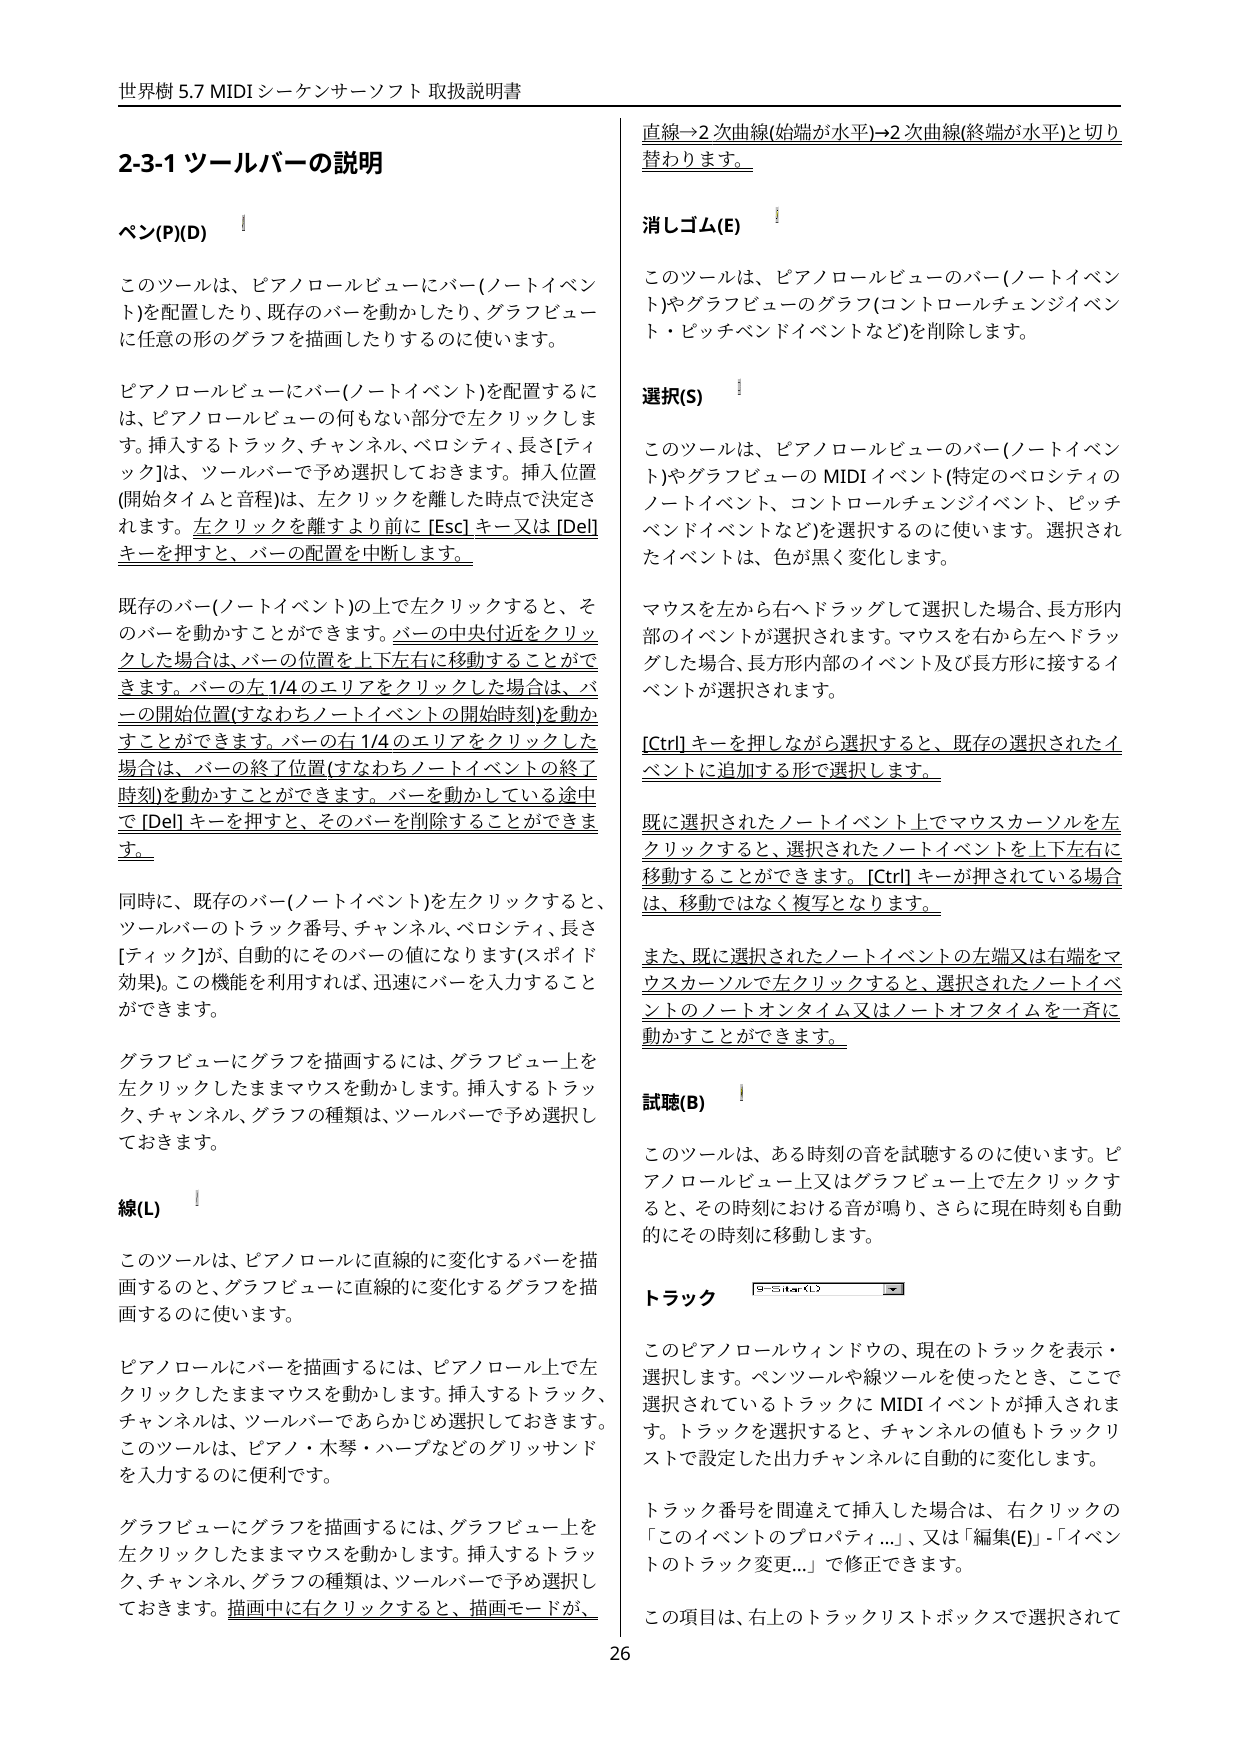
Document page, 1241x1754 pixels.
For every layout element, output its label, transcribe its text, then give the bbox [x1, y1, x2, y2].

text このピアノロールウィンドウの、現在のトラックを表示・選択します。ペンツールや線ツールを使ったとき、ここで選択されているトラックにMIDIイベントが挿入されます。トラックを選択すると、チャンネルの値もトラックリストで設定した出力チャンネルに自動的に変化します。 [642, 1336, 1122, 1471]
text ピアノロールビューにバー(ノートイベント)を配置するには、ピアノロールビューの何もない部分で左クリックします。挿入するトラック、チャンネル、ベロシティ、長さ[ティック]は、ツールバーで予め選択しておきます。挿入位置(開始タイムと音程)は、左クリックを離した時点で決定されます。左クリックを離すより前に [Esc] キー又は [Del]キーを押すと、バーの配置を中断します。 [118, 377, 598, 566]
text ベントに追加する形で選択します。 [642, 755, 1122, 782]
text 移動することができます。 [Ctrl] キーが押されている場合 [642, 862, 1122, 885]
text 既存のバー(ノートイベント)の上で左クリックすると、そのバーを動かすことができます。バーの中央付近をクリックした場合は、バーの位置を上下左右に移動することがで [118, 592, 598, 668]
picture [195, 1189, 199, 1206]
subtitle 2-3-1 ツールバーの説明 [118, 144, 598, 180]
text このツールは、ピアノロールに直線的に変化するバーを描画するのと、グラフビューに直線的に変化するグラフを描画するのに使います。 [118, 1246, 598, 1327]
text トラック [642, 1274, 1122, 1310]
text トラック番号を間違えて挿入した場合は、右クリックの「このイベントのプロパティ...」、又は「編集(E)」-「イベントのトラック変更...」で修正できます。 [642, 1496, 1122, 1577]
text 直線→2次曲線(始端が水平)→2次曲線(終端が水平)と切り [642, 118, 1122, 141]
text ントのノートオンタイム又はノートオフタイムを一斉に動かすことができます。 [642, 995, 1122, 1049]
text ペン(P)(D) [118, 205, 598, 245]
text このツールは、ある時刻の音を試聴するのに使います。ピアノロールビュー上又はグラフビュー上で左クリックすると、その時刻における音が鳴り、さらに現在時刻も自動的にその時刻に移動します。 [642, 1140, 1122, 1248]
text この項目は、右上のトラックリストボックスで選択されて [642, 1603, 1122, 1630]
text このツールは、ピアノロールビューにバー(ノートイベント)を配置したり、既存のバーを動かしたり、グラフビューに任意の形のグラフを描画したりするのに使います。 [118, 271, 598, 352]
text グラフビューにグラフを描画するには、グラフビュー上を左クリックしたままマウスを動かします。挿入するトラック、チャンネル、グラフの種類は、ツールバーで予め選択しておきます。 [118, 1047, 598, 1155]
text ーの開始位置(すなわちノートイベントの開始時刻)を動かすことができます。バーの右1/4のエリアをクリックした [118, 699, 598, 749]
text 消しゴム(E) [642, 198, 1122, 237]
text [Ctrl] キーを押しながら選択すると、既存の選択されたイ [642, 728, 1122, 751]
text きます。バーの左1/4のエリアをクリックした場合は、バ [118, 672, 598, 695]
text 選択(S) [642, 369, 1122, 409]
text このツールは、ピアノ・木琴・ハープなどのグリッサンドを入力するのに便利です。 [118, 1433, 598, 1487]
text 既に選択されたノートイベント上でマウスカーソルを左クリックすると、選択されたノートイベントを上下左右に [642, 808, 1122, 858]
text このツールは、ピアノロールビューのバー(ノートイベント)やグラフビューのMIDIイベント(特定のベロシティのノートイベント、コントロールチェンジイベント、ピッチベンドイベントなど)を選択するのに使います。選択されたイベントは、色が黒く変化します。 [642, 435, 1122, 569]
text このツールは、ピアノロールビューのバー(ノートイベント)やグラフビューのグラフ(コントロールチェンジイベント・ピッチベンドイベントなど)を削除します。 [642, 263, 1122, 344]
text ウスカーソルで左クリックすると、選択されたノートイベ [642, 968, 1122, 991]
text ピアノロールにバーを描画するには、ピアノロール上で左クリックしたままマウスを動かします。挿入するトラック、チャンネルは、ツールバーであらかじめ選択しておきます。 [118, 1352, 598, 1433]
text は、移動ではなく複写となります。 [642, 889, 1122, 916]
text グラフビューにグラフを描画するには、グラフビュー上を左クリックしたままマウスを動かします。挿入するトラック、チャンネル、グラフの種類は、ツールバーで予め選択しておきます。描画中に右クリックすると、描画モードが、 [118, 1513, 598, 1621]
text 同時に、既存のバー(ノートイベント)を左クリックすると、ツールバーのトラック番号、チャンネル、ベロシティ、長さ[ティック]が、自動的にそのバーの値になります(スポイド効果)。この機能を利用すれば、迅速にバーを入力することができます。 [118, 887, 598, 1022]
text マウスを左から右へドラッグして選択した場合、長方形内部のイベントが選択されます。マウスを右から左へドラッグした場合、長方形内部のイベント及び長方形に接するイベントが選択されます。 [642, 595, 1122, 703]
text 試聴(B) [642, 1075, 1122, 1115]
text 場合は、バーの終了位置(すなわちノートイベントの終了時刻)を動かすことができます。バーを動かしている途中で [Del] キーを押すと、そのバーを削除することができま [118, 753, 598, 830]
picture [775, 206, 779, 223]
text 替わります。 [642, 145, 1122, 172]
picture [752, 1282, 907, 1296]
text また、既に選択されたノートイベントの左端又は右端をマ [642, 941, 1122, 964]
text 線(L) [118, 1181, 598, 1221]
text す。 [118, 834, 598, 861]
